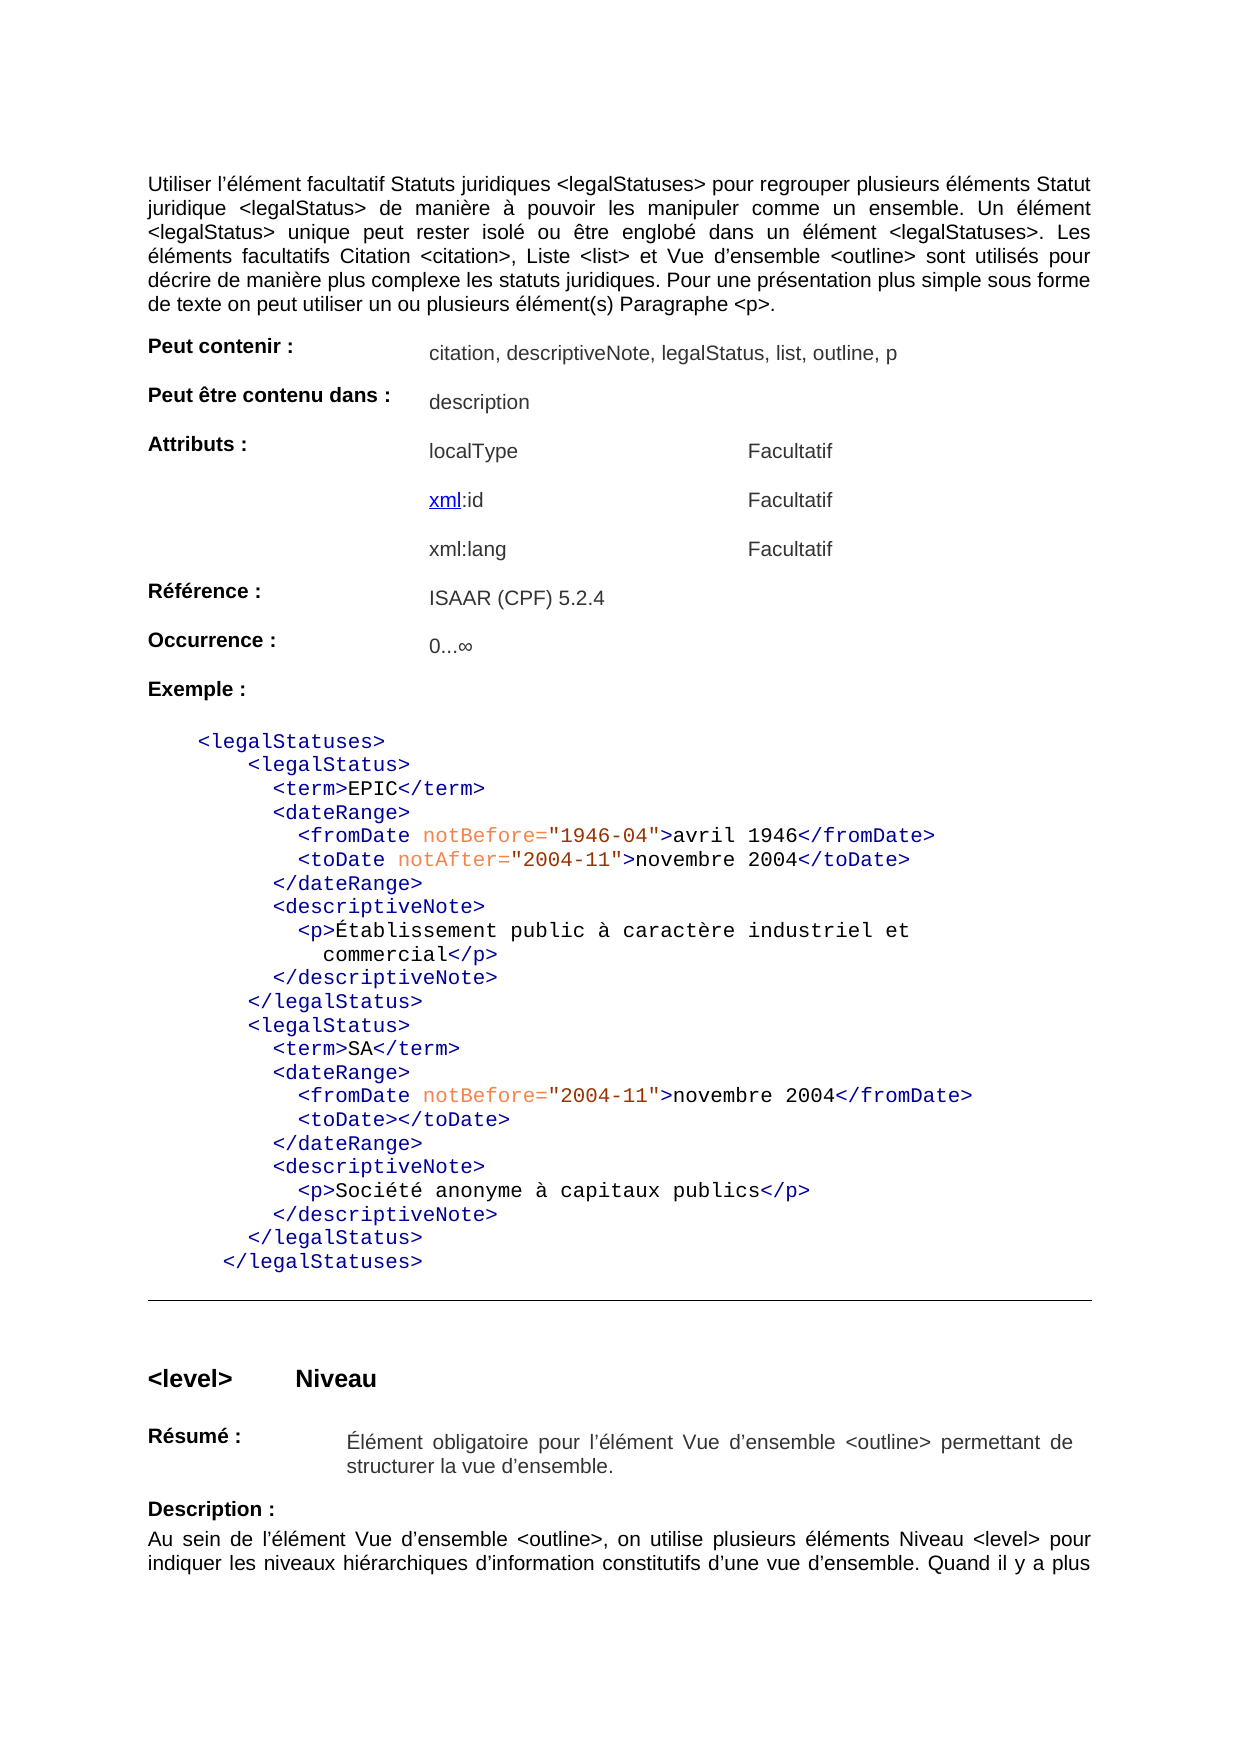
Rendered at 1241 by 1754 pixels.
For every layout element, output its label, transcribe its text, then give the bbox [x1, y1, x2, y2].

table_header Peut contenir : [148, 328, 429, 377]
table_cell Référence : [148, 573, 429, 622]
table_cell [148, 524, 429, 573]
table_cell Occurrence : [148, 622, 429, 671]
table_cell xml:lang [429, 524, 748, 573]
table_cell Facultatif [748, 426, 1085, 475]
text Au sein de l’élément Vue d’ensemble <outline>, on utilise plusieurs éléments Niveau <level> pour indiquer les niveaux hiérarchiques d’information constitutifs d’une vue d’ensemble. Quand il y a plus [148, 1527, 1092, 1575]
text Exemple : [148, 677, 1092, 701]
table_cell localType [429, 426, 748, 475]
text <legalStatuses> <legalStatus> <term>EPIC</term> <dateRange> <fromDate notBefore="1946-04">avril 1946</fromDate> <toDate notAfter="2004-11">novembre 2004</toDate> </dateRange> <descriptiveNote> <p>Établissement public à caractère industriel et commercial</p> </descriptiveNote> </legalStatus> <legalStatus> <term>SA</term> <dateRange> <fromDate notBefore="2004-11">novembre 2004</fromDate> <toDate></toDate> </dateRange> <descriptiveNote> <p>Société anonyme à capitaux publics</p> </descriptiveNote> </legalStatus> </legalStatuses> [148, 731, 1092, 1275]
table_cell Attributs : [148, 426, 429, 475]
table_header Élément obligatoire pour l’élément Vue d’ensemble <outline> permettant de structurer la vue d’ensemble. [335, 1418, 1085, 1491]
table_cell [148, 475, 429, 524]
table_cell ISAAR (CPF) 5.2.4 [429, 573, 1085, 622]
text <level> Niveau [148, 1364, 1092, 1393]
table_header citation, descriptiveNote, legalStatus, list, outline, p [429, 328, 1085, 377]
table_cell description [429, 377, 1085, 426]
table_cell Facultatif [748, 524, 1085, 573]
table_header Résumé : [136, 1418, 335, 1491]
table_cell 0...∞ [429, 622, 1085, 671]
table_cell xml:id [429, 475, 748, 524]
text Description : [148, 1497, 1092, 1521]
table_cell Peut être contenu dans : [148, 377, 429, 426]
table_cell Facultatif [748, 475, 1085, 524]
text Utiliser l’élément facultatif Statuts juridiques <legalStatuses> pour regrouper plusieurs éléments Statut juridique <legalStatus> de manière à pouvoir les manipuler comme un ensemble. Un élément <legalStatus> unique peut rester isolé ou être englobé dans un élément <legalStatuses>. Les éléments facultatifs Citation <citation>, Liste <list> et Vue d’ensemble <outline> sont utilisés pour décrire de manière plus complexe les statuts juridiques. Pour une présentation plus simple sous forme de texte on peut utiliser un ou plusieurs élément(s) Paragraphe <p>. [148, 172, 1092, 316]
